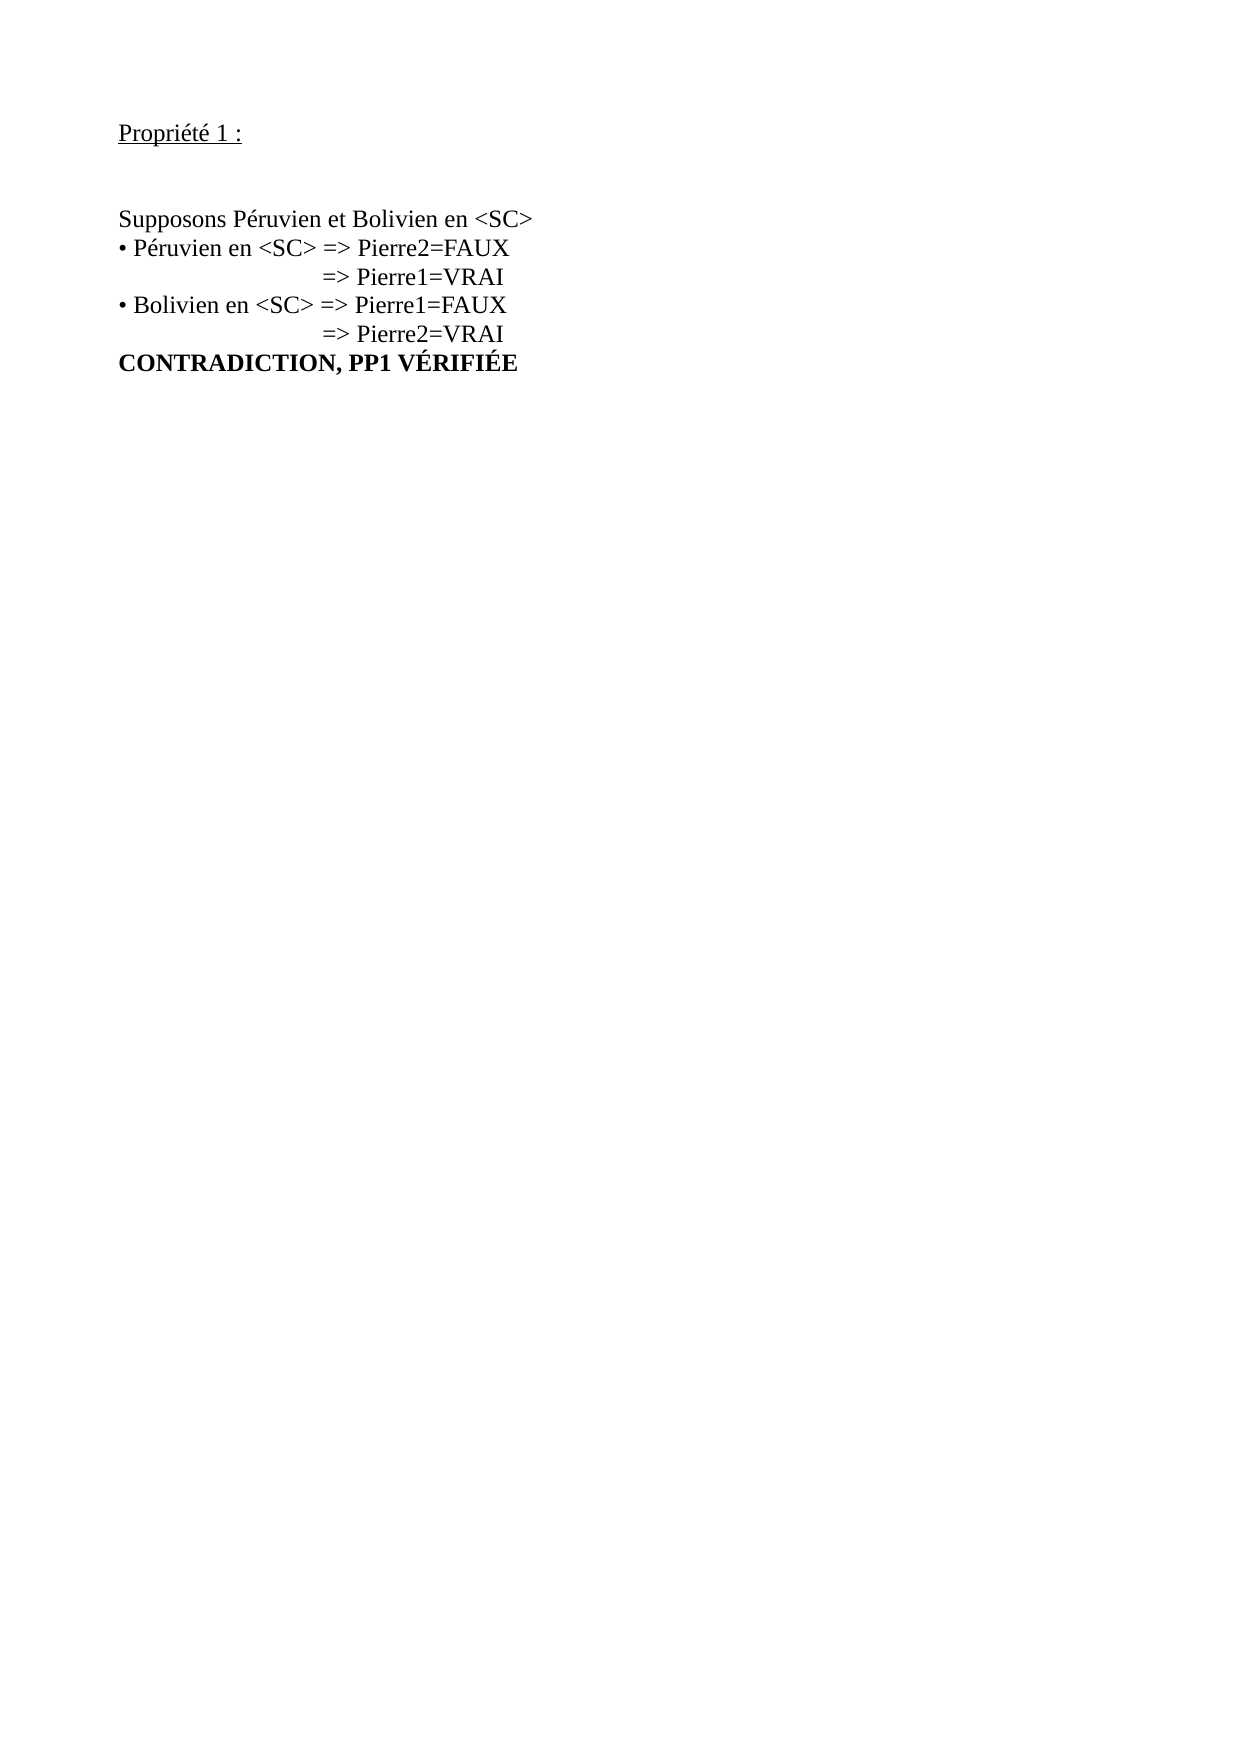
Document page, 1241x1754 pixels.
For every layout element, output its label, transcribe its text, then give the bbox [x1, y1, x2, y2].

text CONTRADICTION, PP1 VÉRIFIÉE [118, 348, 1122, 377]
text => Pierre1=VRAI [118, 262, 1122, 291]
text => Pierre2=VRAI [118, 319, 1122, 348]
text Propriété 1 : [118, 118, 1122, 147]
text • Péruvien en <SC> => Pierre2=FAUX [118, 233, 1122, 262]
text Supposons Péruvien et Bolivien en <SC> [118, 204, 1122, 233]
text • Bolivien en <SC> => Pierre1=FAUX [118, 291, 1122, 319]
